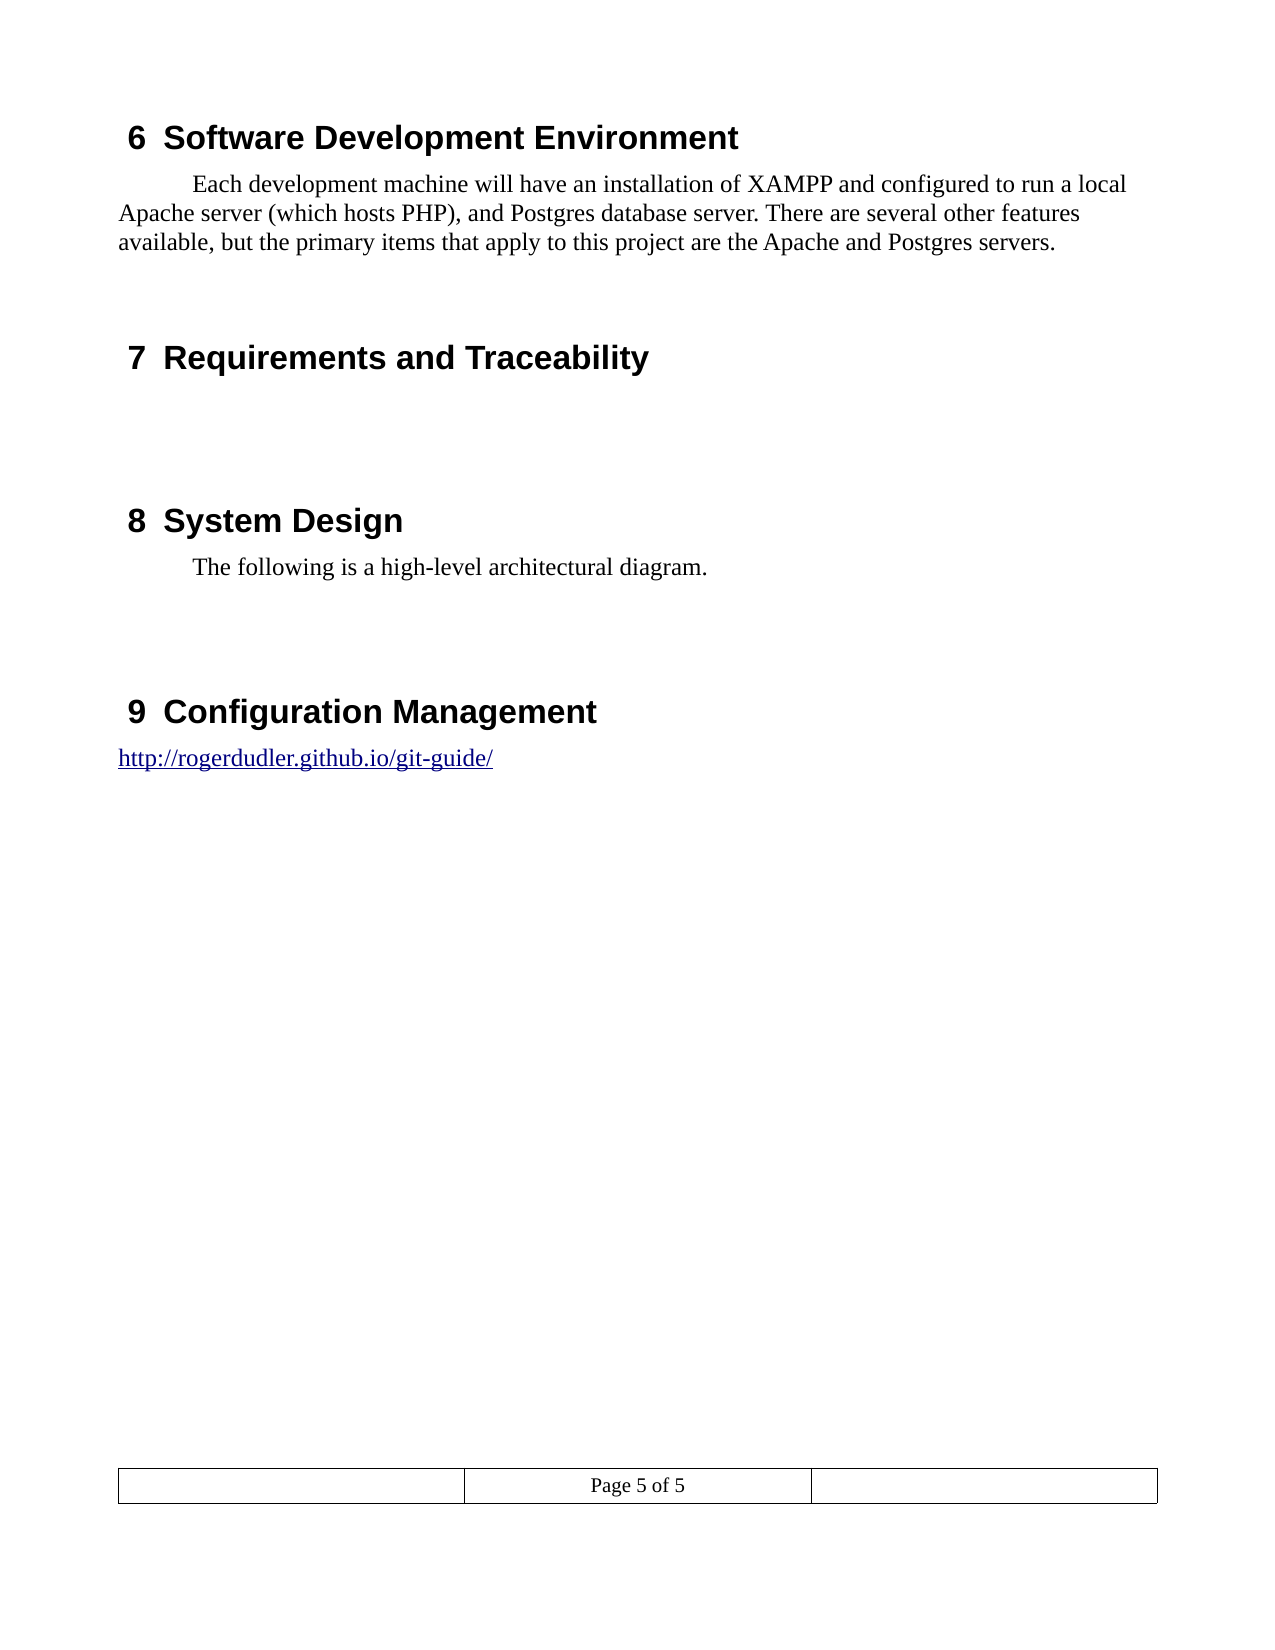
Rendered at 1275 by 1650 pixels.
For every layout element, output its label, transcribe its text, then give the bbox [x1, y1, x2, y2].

text The following is a high-level architectural diagram. [118, 552, 1157, 580]
subtitle Requirements and Traceability [118, 338, 1157, 377]
subtitle System Design [118, 500, 1157, 539]
subtitle Software Development Environment [118, 118, 1157, 157]
text Each development machine will have an installation of XAMPP and configured to run a local Apache server (which hosts PHP), and Postgres database server. There are several other features available, but the primary items that apply to this project are the Apache and Postgres servers. [118, 169, 1157, 256]
subtitle Configuration Management [118, 692, 1157, 730]
text http://rogerdudler.github.io/git-guide/ [118, 743, 1157, 771]
